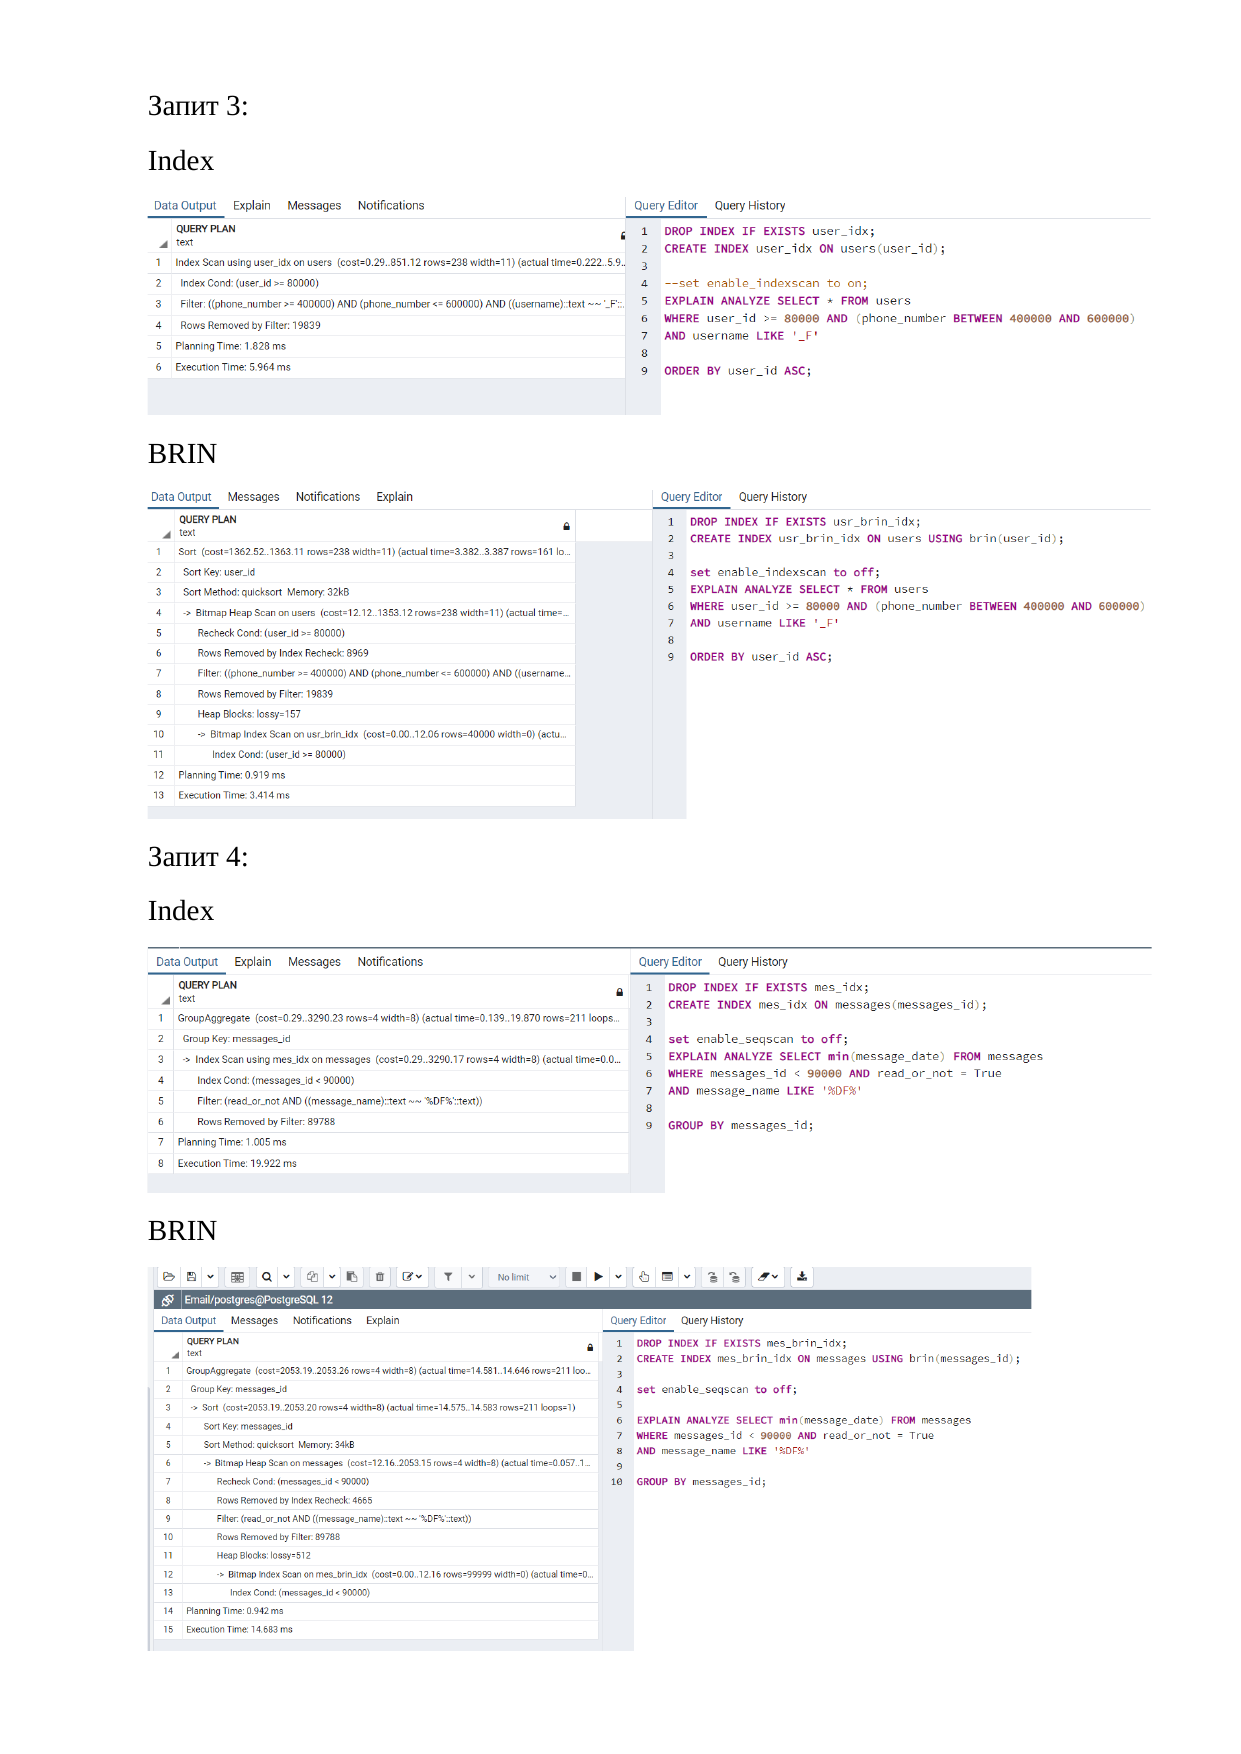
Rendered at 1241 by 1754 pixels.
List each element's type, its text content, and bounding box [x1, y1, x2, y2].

text Запит 4: [148, 839, 1152, 873]
text Index [148, 143, 1152, 176]
text Index [148, 893, 1152, 927]
text BRIN [148, 436, 1152, 469]
text BRIN [148, 1213, 1152, 1247]
text Запит 3: [148, 88, 1152, 122]
